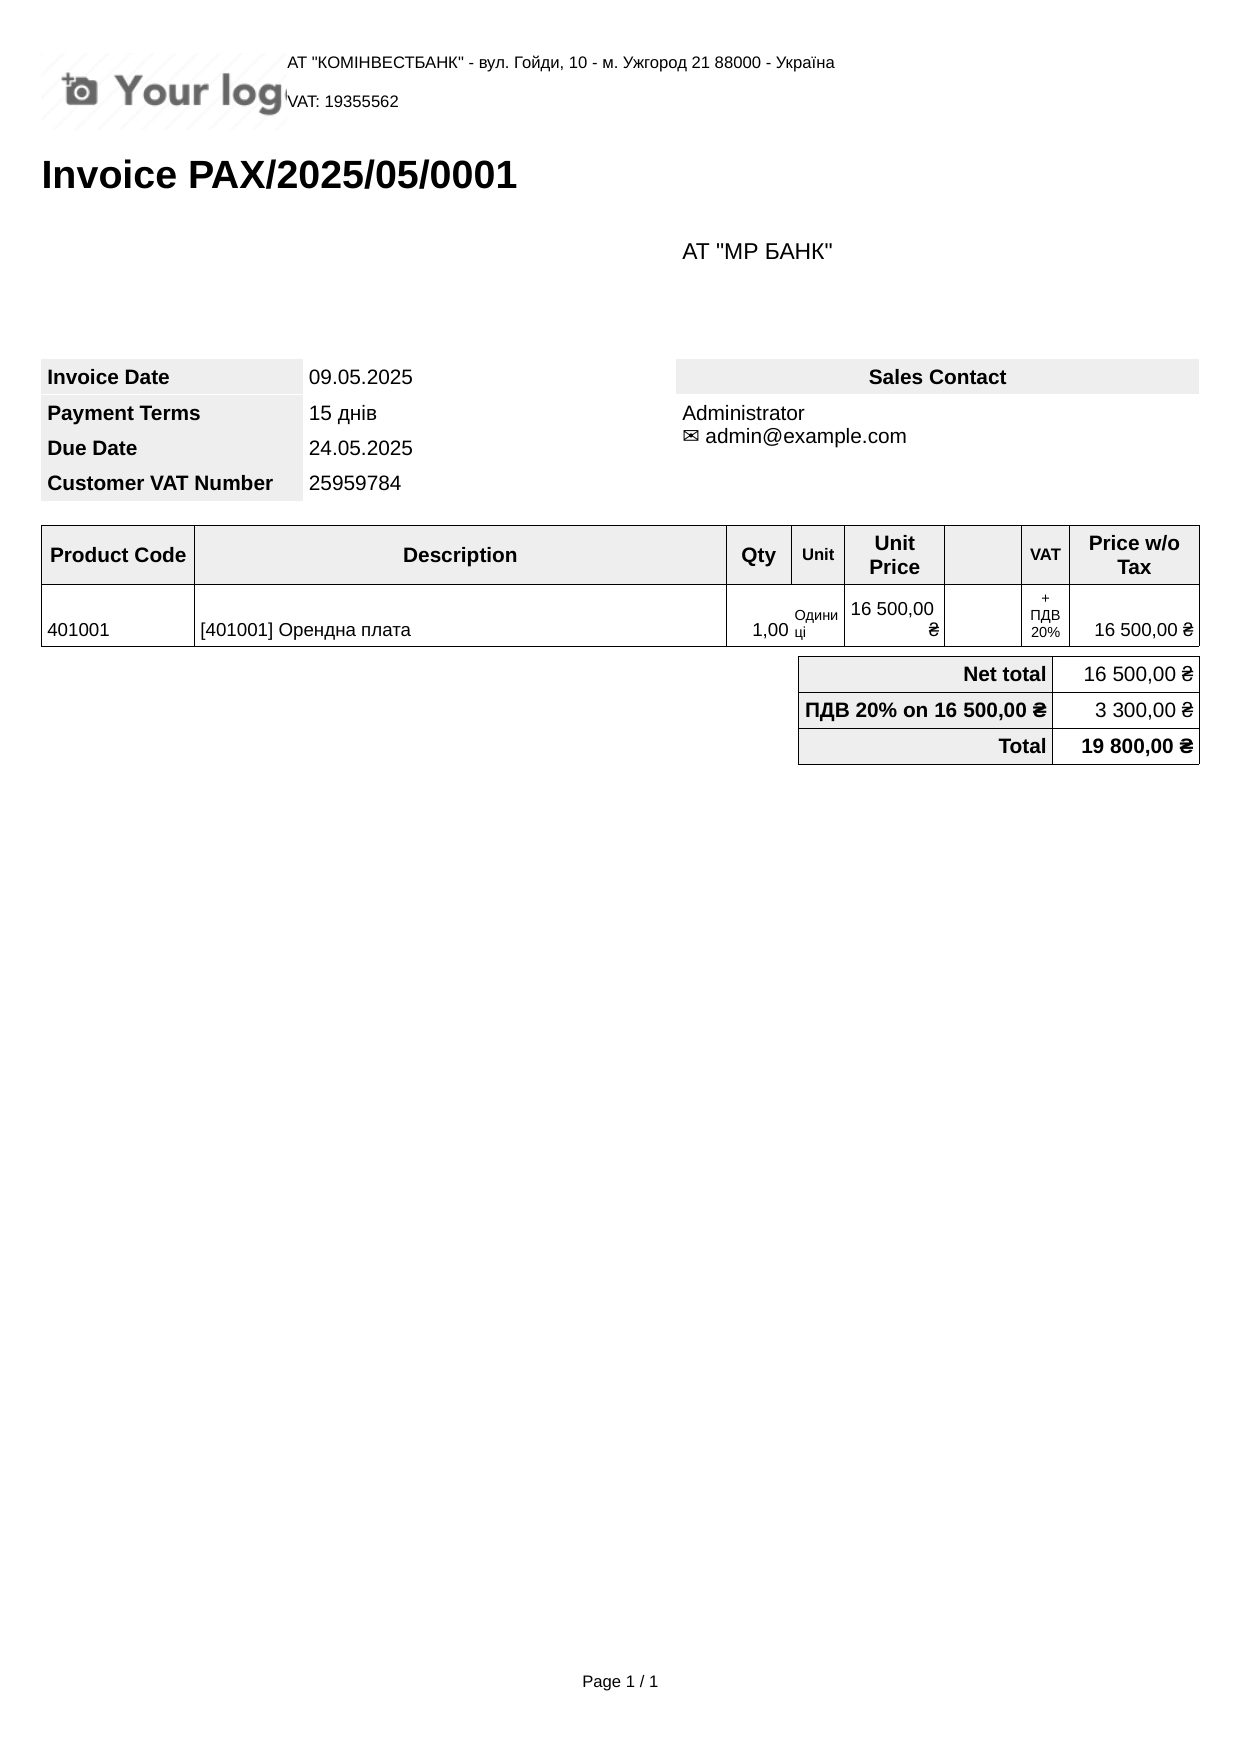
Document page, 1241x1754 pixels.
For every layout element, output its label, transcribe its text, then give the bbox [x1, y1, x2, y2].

table_header [676, 454, 1199, 501]
table_header Product Code [42, 526, 194, 584]
table_cell 15 днів [303, 395, 608, 430]
table_cell Одиниці [791, 585, 844, 646]
table_header Sales Contact [676, 359, 1199, 394]
table_cell 16 500,00 ₴ [845, 585, 944, 646]
table_header Net total [799, 657, 1052, 692]
table_header Qty [727, 526, 791, 584]
table_cell Due Date [41, 430, 303, 465]
subtitle Invoice РАХ/2025/05/0001 [41, 151, 1199, 197]
table_cell 3 300,00 ₴ [1053, 693, 1199, 728]
table_header Description [195, 526, 726, 584]
table_header Unit Price [845, 526, 944, 584]
table_cell [945, 585, 1021, 646]
table_cell 401001 [42, 585, 194, 646]
table_header 09.05.2025 [303, 359, 608, 394]
table_header [626, 206, 676, 349]
table_cell 25959784 [303, 465, 608, 501]
table_cell Administrator ✉ admin@example.com [676, 395, 1199, 454]
table_header [608, 359, 676, 501]
table_header Unit [792, 526, 844, 584]
table_cell ПДВ 20% on 16 500,00 ₴ [799, 693, 1052, 728]
table_header Invoice Date [41, 359, 303, 394]
table_header [607, 656, 798, 764]
table_cell Payment Terms [41, 395, 303, 430]
table_header 16 500,00 ₴ [1053, 657, 1199, 692]
table_cell 16 500,00 ₴ [1070, 585, 1199, 646]
table_cell 1,00 [727, 585, 791, 646]
table_header Price w/o Tax [1070, 526, 1199, 584]
table_cell + ПДВ 20% [1022, 585, 1069, 646]
table_cell Total [799, 729, 1052, 764]
table_header [41, 206, 626, 349]
table_cell 19 800,00 ₴ [1053, 729, 1199, 764]
table_cell Customer VAT Number [41, 465, 303, 501]
table_header VAT [1022, 526, 1069, 584]
table_cell 24.05.2025 [303, 430, 608, 465]
table_cell [401001] Орендна плата [195, 585, 726, 646]
table_header [41, 656, 607, 764]
table_header АТ "МР БАНК" [676, 206, 1199, 349]
table_header [945, 526, 1021, 584]
